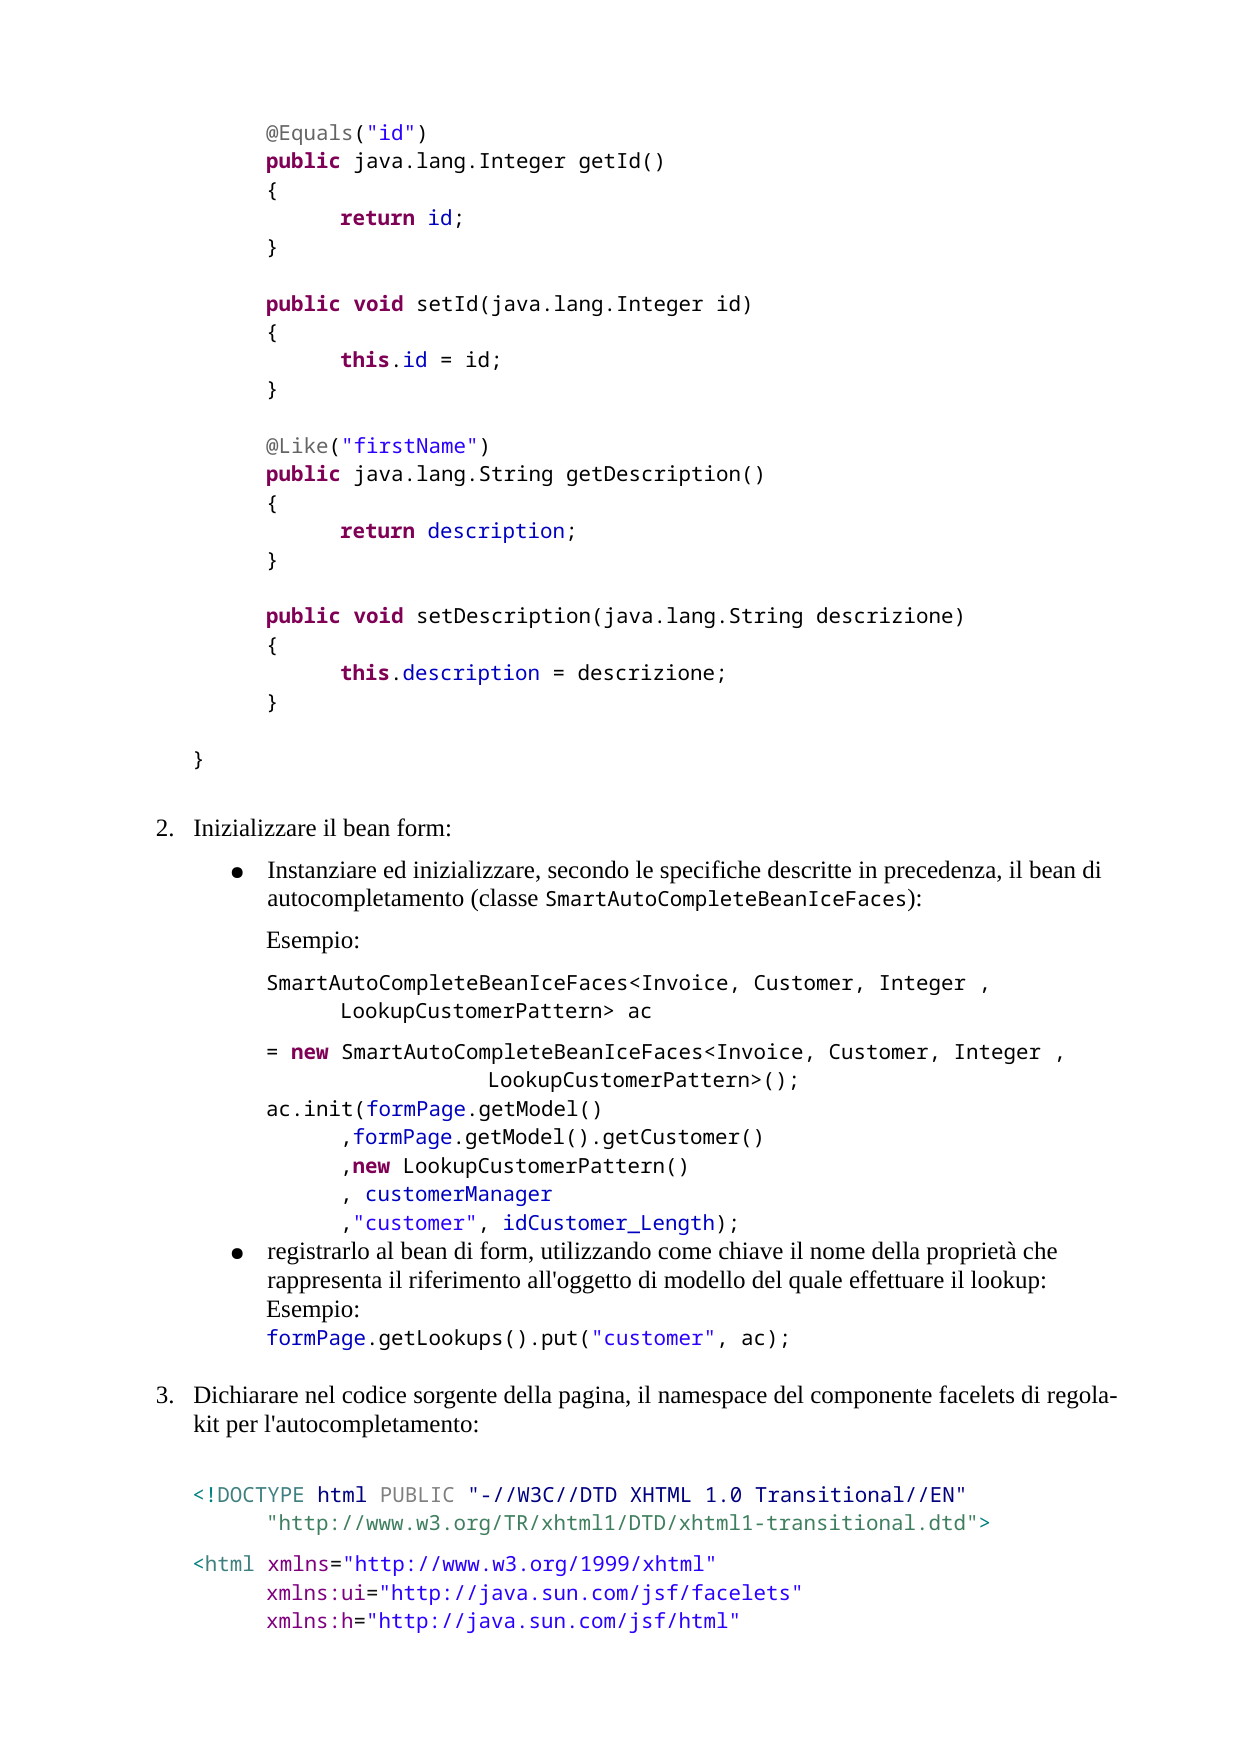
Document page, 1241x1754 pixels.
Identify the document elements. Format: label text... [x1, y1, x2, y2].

text return description; [118, 516, 1122, 545]
list Inizializzare il bean form: [156, 813, 1122, 842]
text ,new LookupCustomerPattern() [118, 1151, 1122, 1179]
text @Like("firstName") [118, 431, 1122, 459]
text } [118, 687, 1122, 715]
text public java.lang.String getDescription() [118, 459, 1122, 488]
list Dichiarare nel codice sorgente della pagina, il namespace del componente facelets di regola-kit per l'autocompletamento: [156, 1380, 1122, 1438]
text public java.lang.Integer getId() [118, 147, 1122, 175]
text formPage.getLookups().put("customer", ac); [192, 1322, 1122, 1352]
text SmartAutoCompleteBeanIceFaces<Invoice, Customer, Integer , LookupCustomerPattern> ac [192, 967, 1122, 1024]
text <!DOCTYPE html PUBLIC "-//W3C//DTD XHTML 1.0 Transitional//EN" "http://www.w3.org/TR/xhtml1/DTD/xhtml1-transitional.dtd"> [118, 1479, 1122, 1537]
text Esempio: [192, 925, 1122, 954]
text xmlns:ui="http://java.sun.com/jsf/facelets" [118, 1578, 1122, 1606]
text } [118, 545, 1122, 573]
text xmlns:h="http://java.sun.com/jsf/html" [118, 1606, 1122, 1635]
text } [118, 374, 1122, 402]
text @Equals("id") [118, 118, 1122, 147]
text } [118, 232, 1122, 260]
text public void setId(java.lang.Integer id) [118, 289, 1122, 317]
text this.description = descrizione; [118, 658, 1122, 687]
text this.id = id; [118, 346, 1122, 374]
text Esempio: [192, 1294, 1122, 1322]
text public void setDescription(java.lang.String descrizione) [118, 602, 1122, 630]
text { [118, 630, 1122, 658]
text { [118, 488, 1122, 516]
text ,"customer", idCustomer_Length); [118, 1208, 1122, 1236]
text <html xmlns="http://www.w3.org/1999/xhtml" [118, 1549, 1122, 1578]
text ac.init(formPage.getModel() [118, 1094, 1122, 1122]
text { [118, 175, 1122, 203]
text { [118, 317, 1122, 346]
text return id; [118, 203, 1122, 232]
text ,formPage.getModel().getCustomer() [118, 1122, 1122, 1151]
list registrarlo al bean di form, utilizzando come chiave il nome della proprietà che rappresenta il riferimento all'oggetto di modello del quale effettuare il lookup: [229, 1236, 1122, 1294]
list Instanziare ed inizializzare, secondo le specifiche descritte in precedenza, il bean di autocompletamento (classe SmartAutoCompleteBeanIceFaces): [229, 855, 1122, 913]
text , customerManager [118, 1179, 1122, 1208]
text } [118, 744, 1122, 772]
text = new SmartAutoCompleteBeanIceFaces<Invoice, Customer, Integer , LookupCustomerPattern>(); [118, 1037, 1122, 1094]
